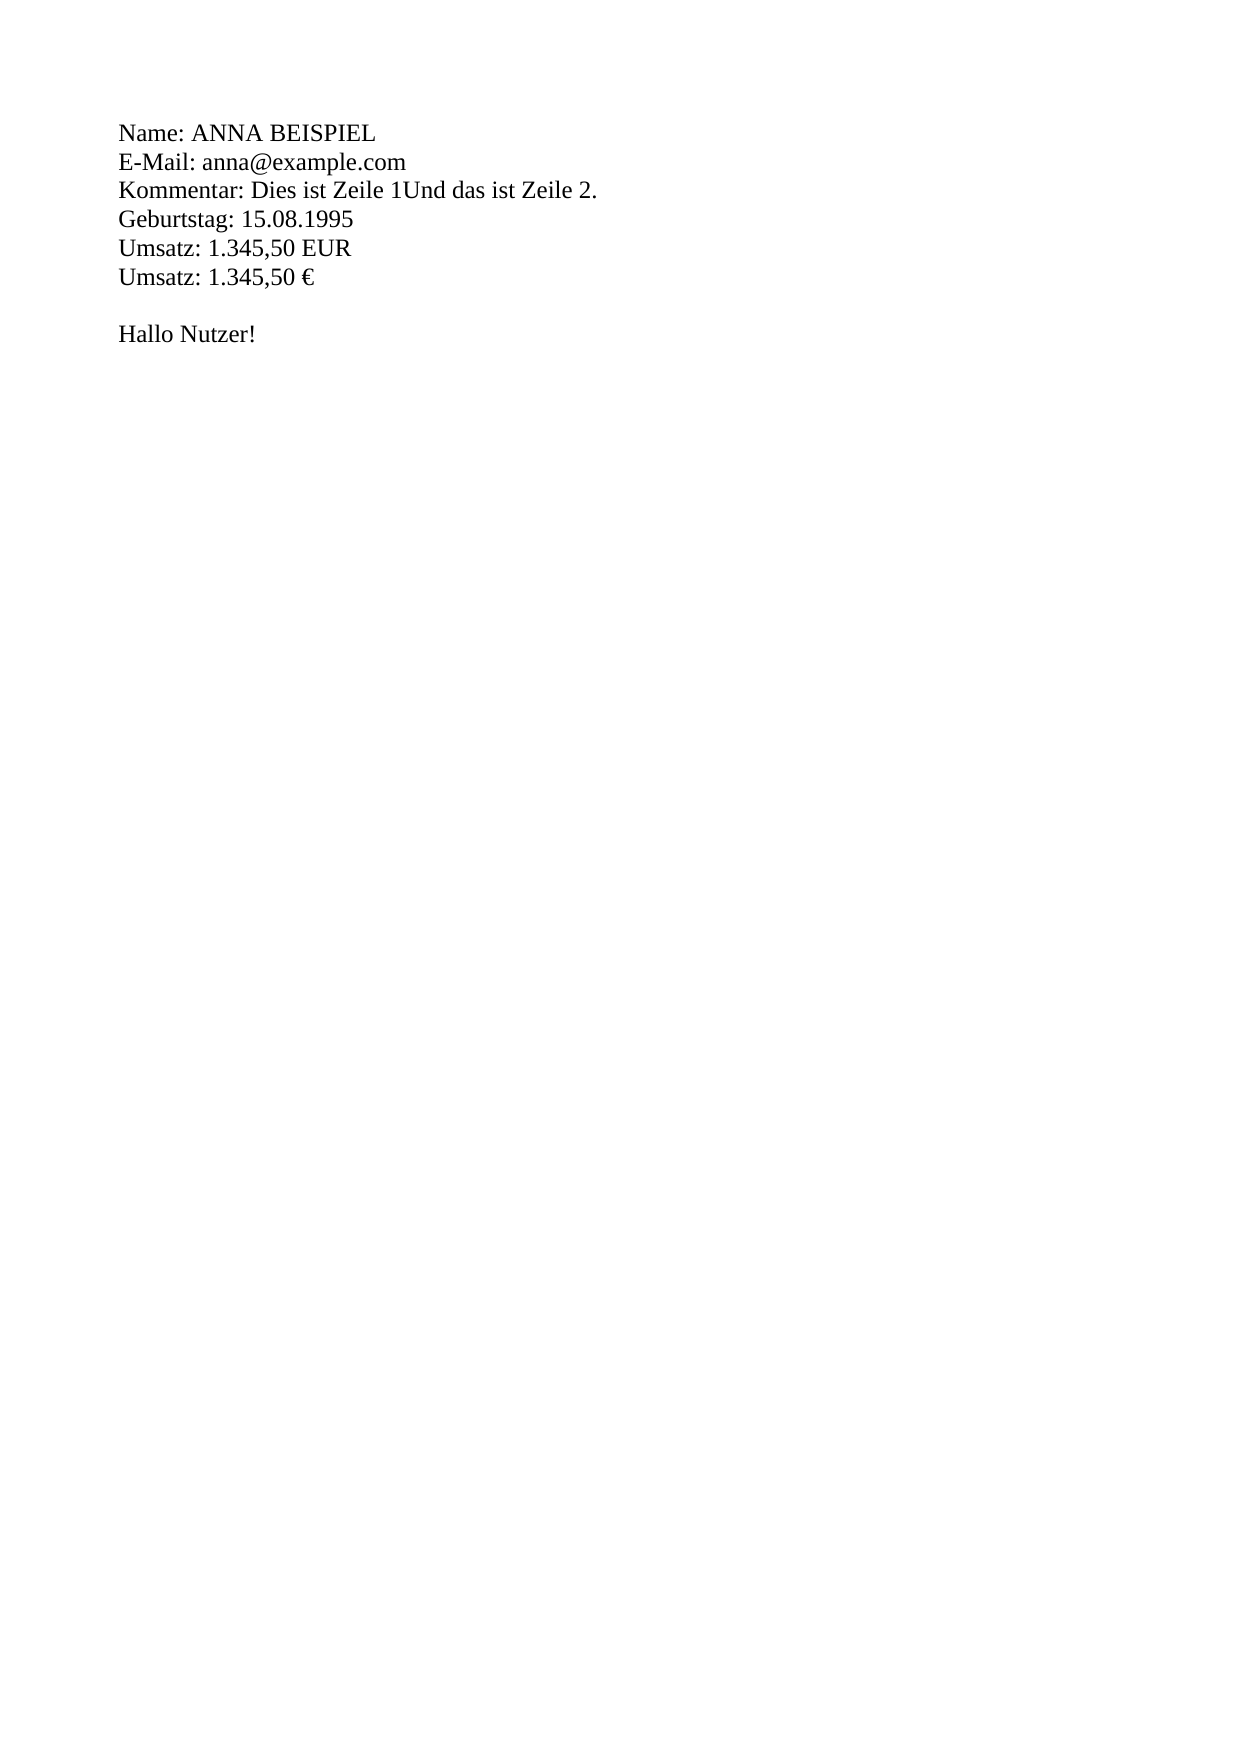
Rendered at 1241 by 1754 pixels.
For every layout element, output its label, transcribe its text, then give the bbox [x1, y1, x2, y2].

text Umsatz: 1.345,50 EUR [118, 233, 1122, 262]
text Umsatz: 1.345,50 € [118, 262, 1122, 291]
text Geburtstag: 15.08.1995 [118, 204, 1122, 233]
text Name: ANNA BEISPIEL [118, 118, 1122, 147]
text Hallo Nutzer! [118, 319, 1122, 348]
text Kommentar: Dies ist Zeile 1Und das ist Zeile 2. [118, 176, 1122, 204]
text E-Mail: anna@example.com [118, 147, 1122, 176]
